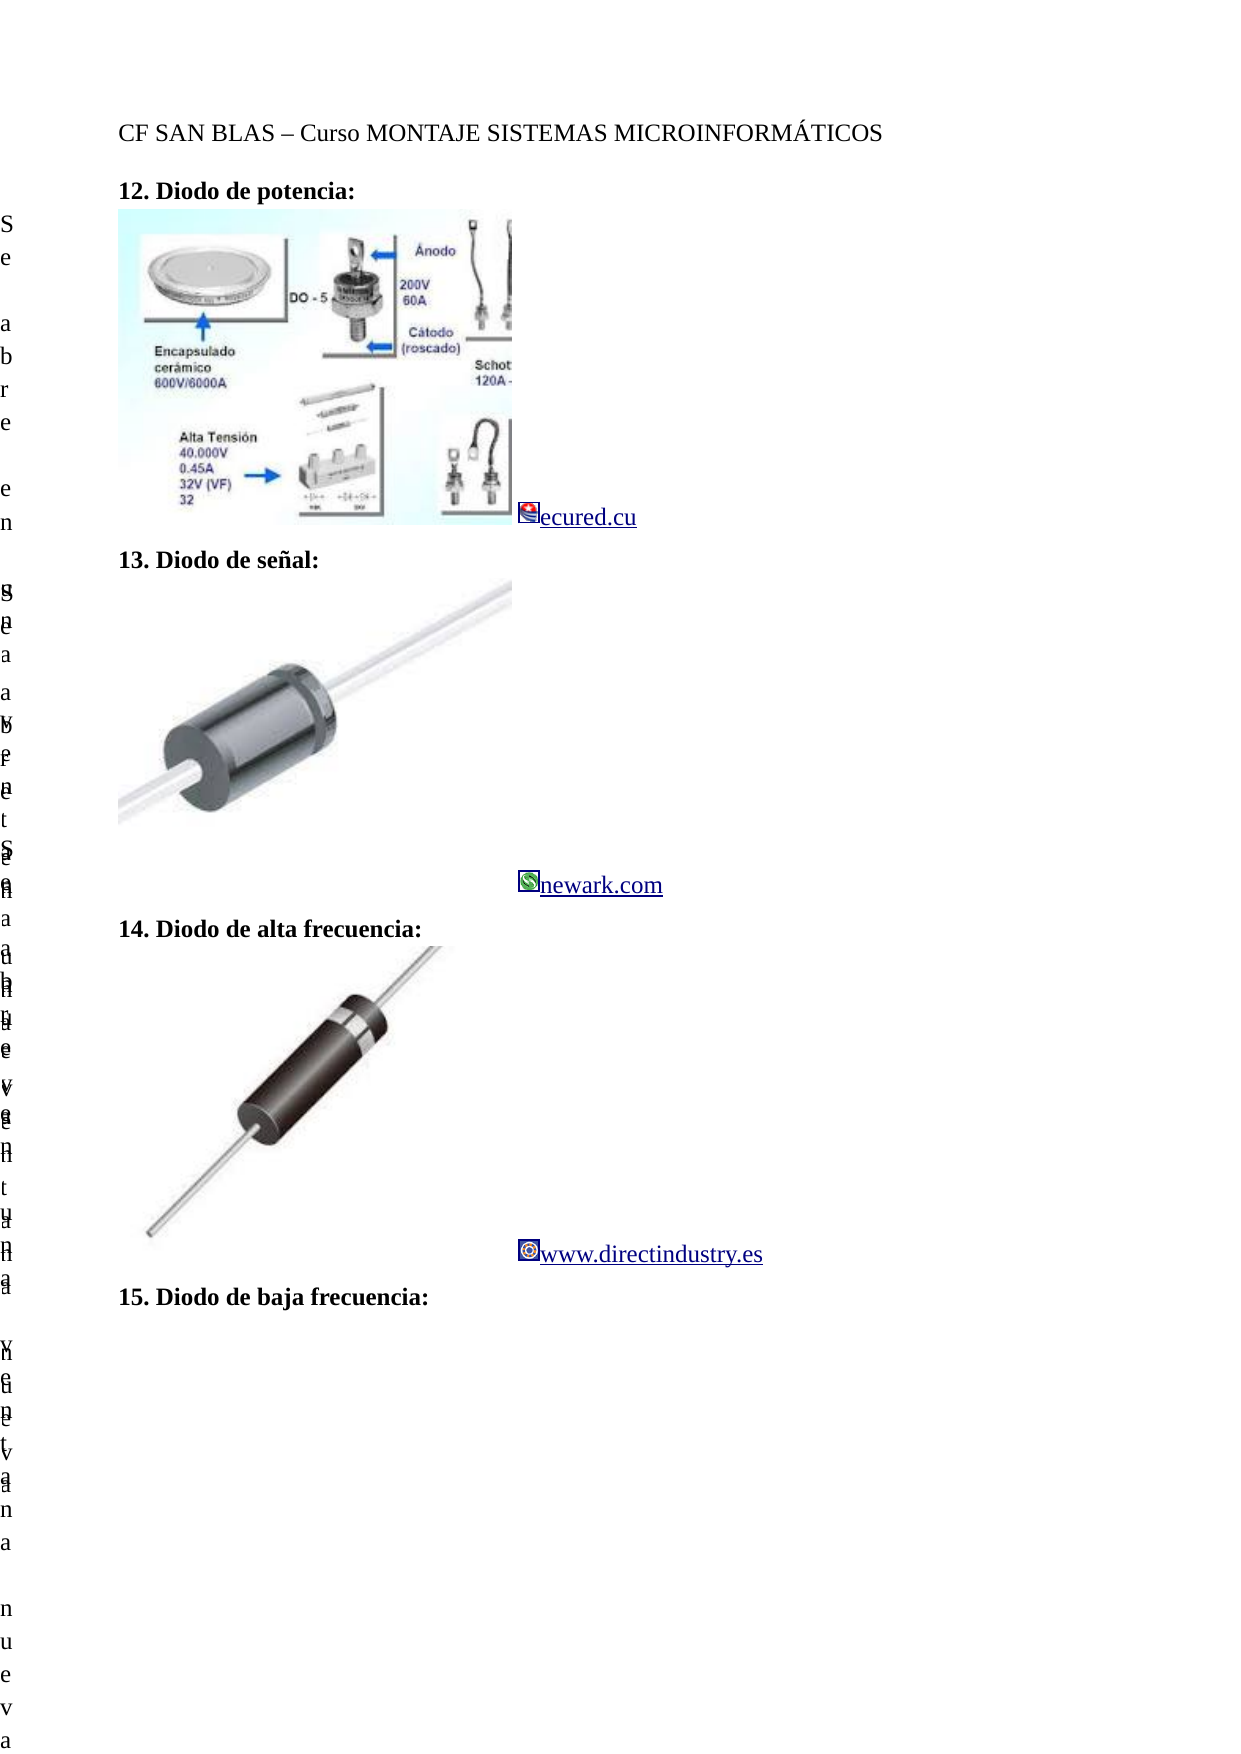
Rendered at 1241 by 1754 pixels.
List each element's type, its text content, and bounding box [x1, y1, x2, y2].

picture [118, 946, 512, 1263]
picture [118, 578, 512, 894]
picture [520, 1241, 538, 1259]
text ecured.cu [118, 209, 1122, 530]
text www.directindustry.es [118, 947, 1122, 1268]
picture [520, 872, 538, 890]
picture [118, 209, 512, 525]
text 13. Diodo de señal: [118, 545, 1122, 574]
text 14. Diodo de alta frecuencia: [118, 914, 1122, 942]
picture [520, 503, 538, 522]
text 15. Diodo de baja frecuencia: [118, 1282, 1122, 1311]
text newark.com [118, 578, 1122, 899]
text 12. Diodo de potencia: [118, 176, 1122, 205]
